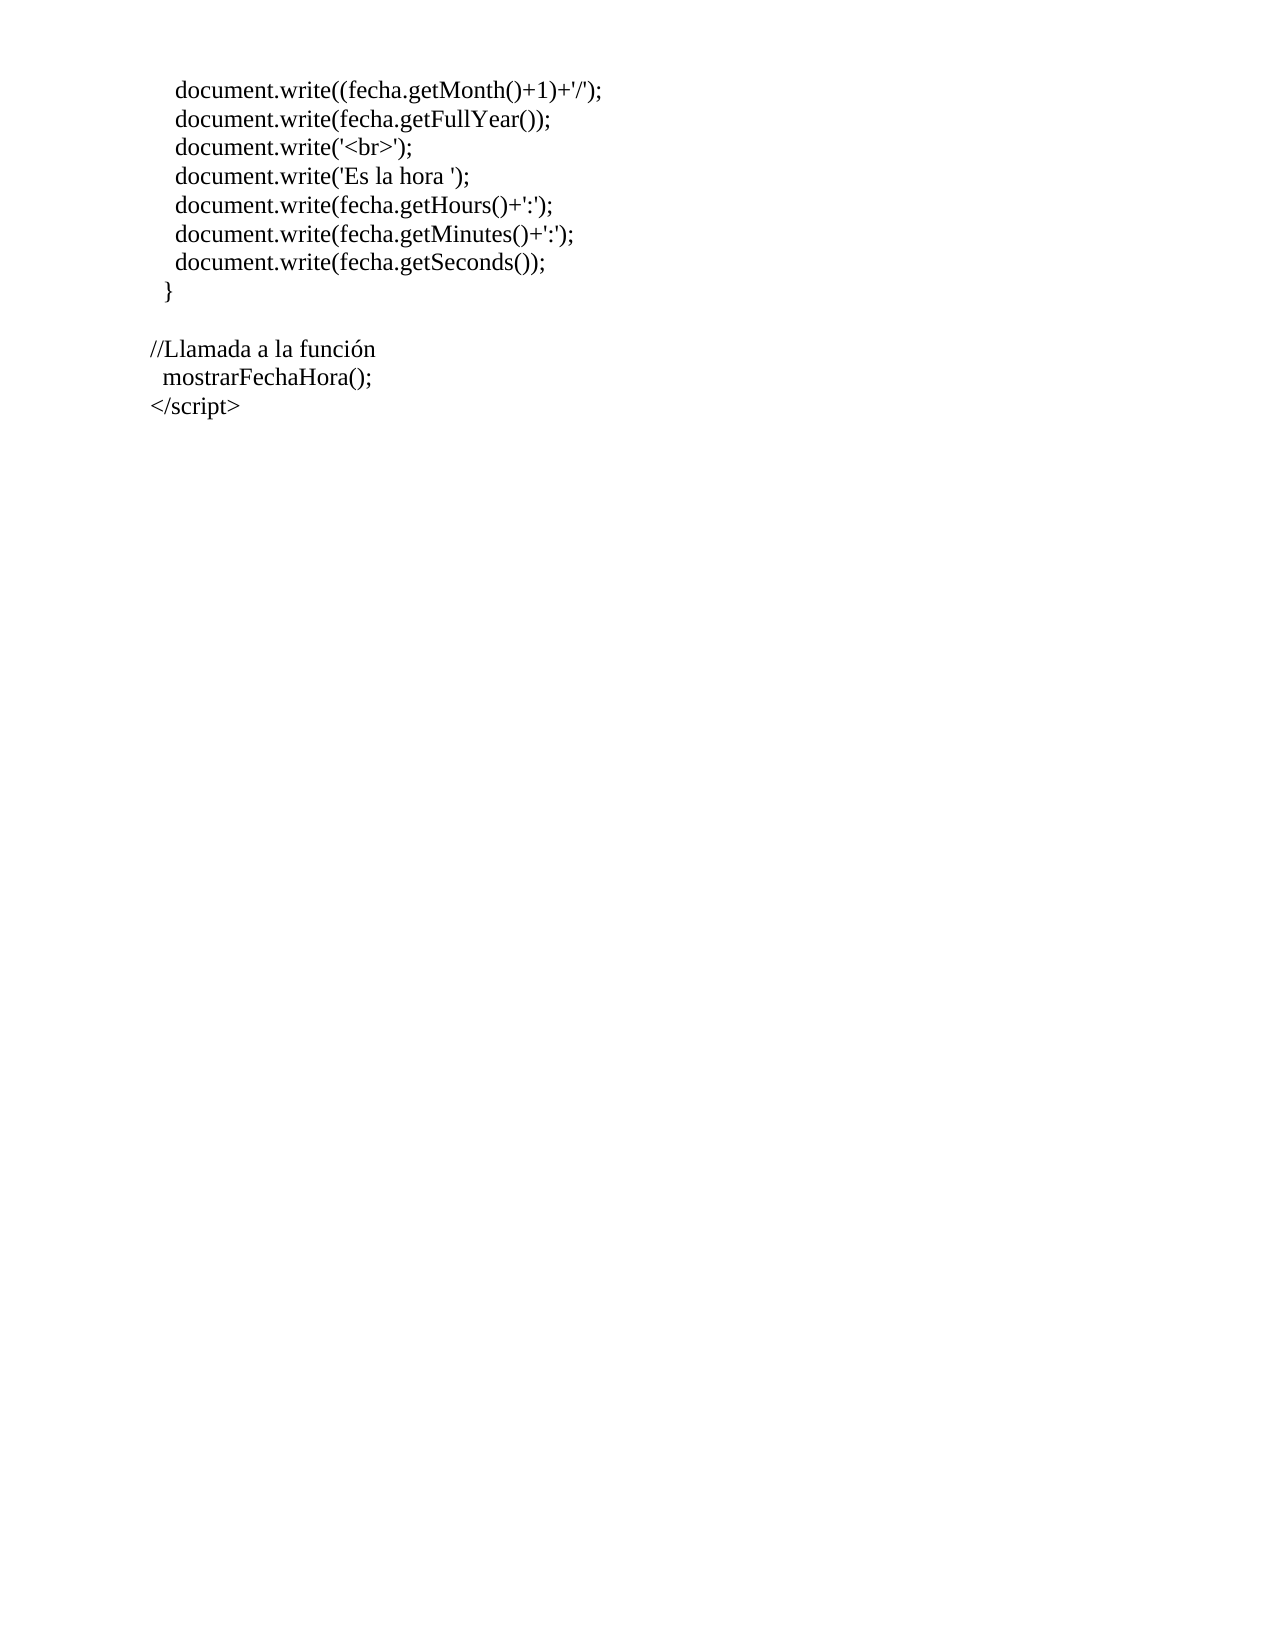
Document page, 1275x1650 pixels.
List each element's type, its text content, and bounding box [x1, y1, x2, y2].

text //Llamada a la función [150, 334, 1125, 362]
text document.write('<br>'); [150, 132, 1125, 161]
text document.write(fecha.getFullYear()); [150, 104, 1125, 132]
text document.write(fecha.getMinutes()+':'); [150, 219, 1125, 247]
text document.write('Es la hora '); [150, 161, 1125, 190]
text mostrarFechaHora(); [150, 362, 1125, 391]
text </script> [150, 391, 1125, 420]
text document.write((fecha.getMonth()+1)+'/'); [150, 75, 1125, 104]
text document.write(fecha.getHours()+':'); [150, 190, 1125, 219]
text document.write(fecha.getSeconds()); [150, 247, 1125, 276]
text } [150, 276, 1125, 305]
